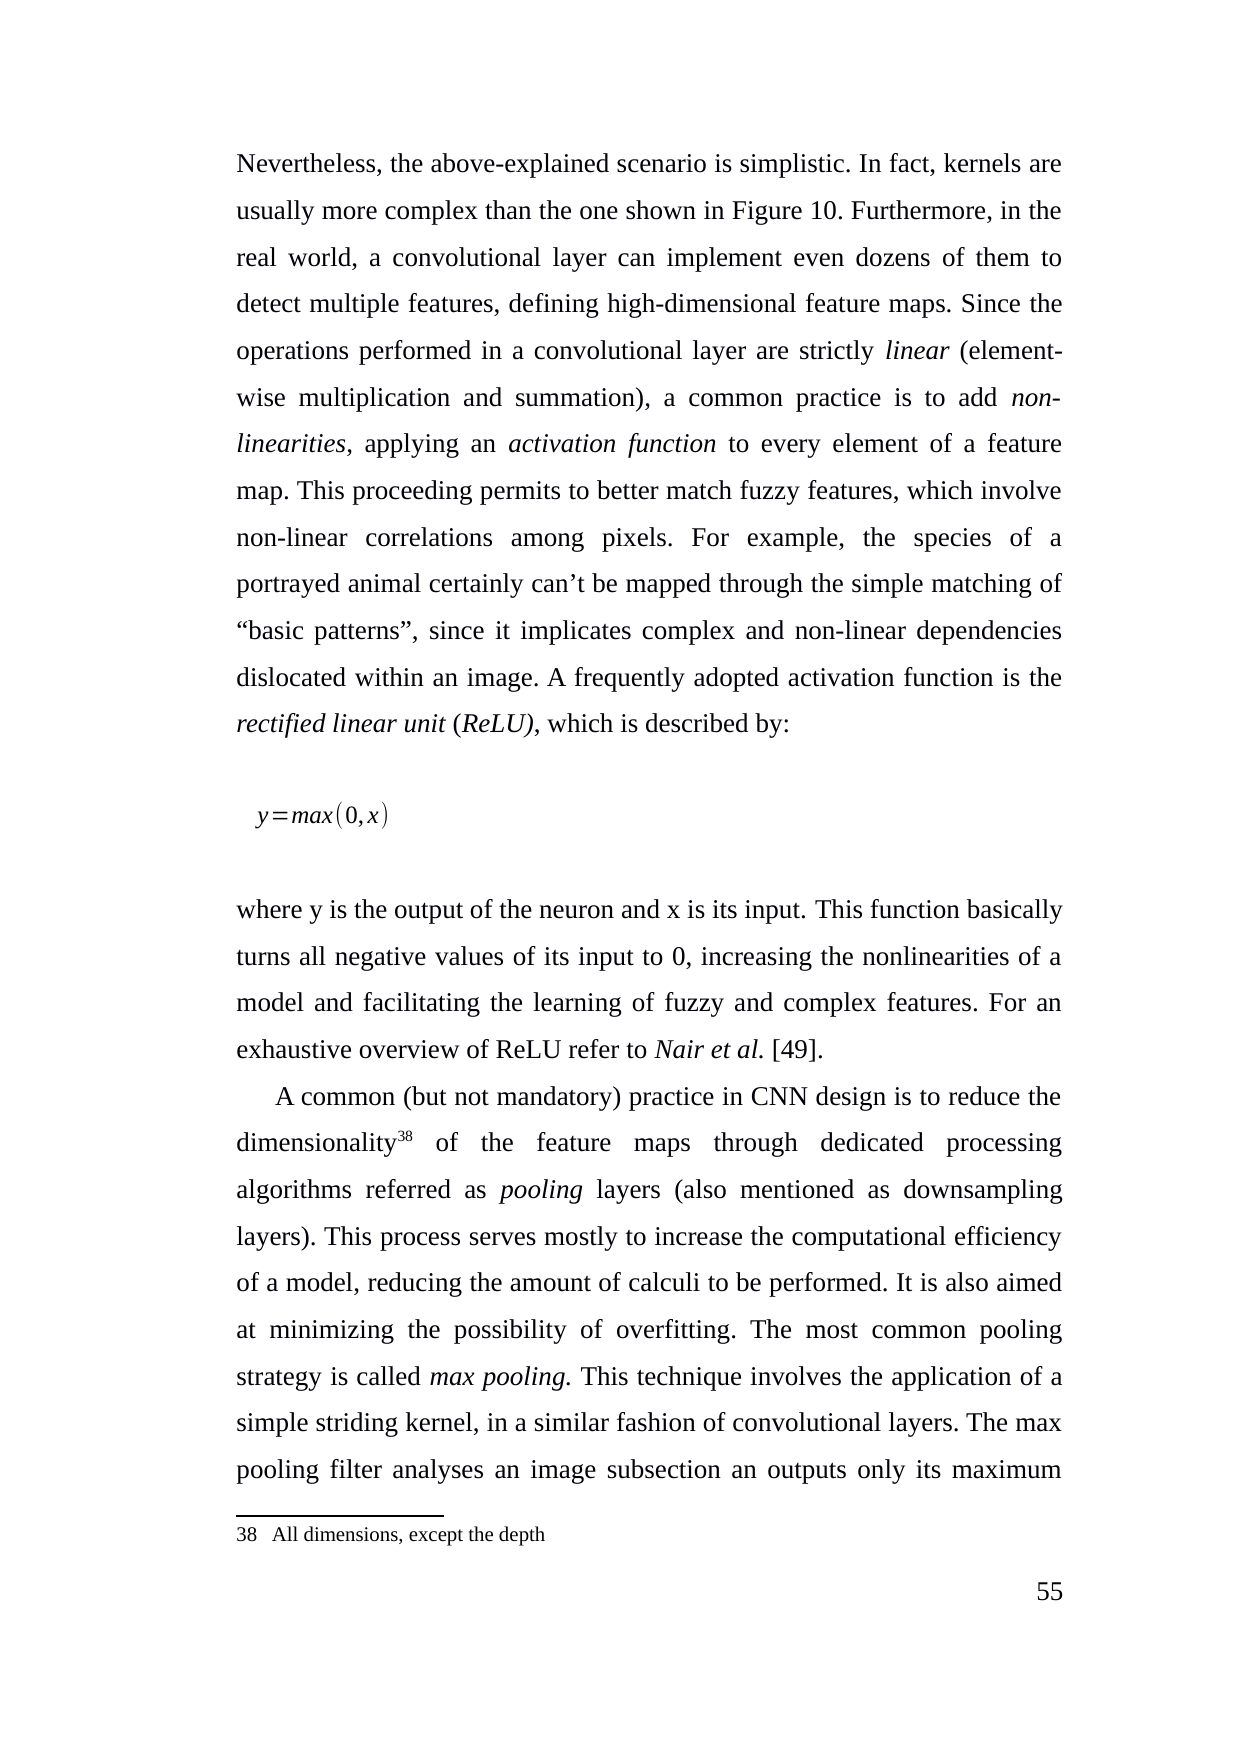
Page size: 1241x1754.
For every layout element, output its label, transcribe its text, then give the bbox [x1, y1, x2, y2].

text where y is the output of the neuron and x is its input. This function basically turns all negative values of its input to 0, increasing the nonlinearities of a model and facilitating the learning of fuzzy and complex features. For an exhaustive overview of ReLU refer to Nair et al. [49]. [236, 893, 1063, 1064]
text A common (but not mandatory) practice in CNN design is to reduce the dimensionality of the feature maps through dedicated processing algorithms referred as pooling layers (also mentioned as downsampling layers). This process serves mostly to increase the computational efficiency of a model, reducing the amount of calculi to be performed. It is also aimed at minimizing the possibility of overfitting. The most common pooling strategy is called max pooling. This technique involves the application of a simple striding kernel, in a similar fashion of convolutional layers. The max pooling filter analyses an image subsection an outputs only its maximum [236, 1080, 1063, 1484]
text All dimensions, except the depth [236, 1522, 1063, 1546]
text Nevertheless, the above-explained scenario is simplistic. In fact, kernels are usually more complex than the one shown in Figure 10. Furthermore, in the real world, a convolutional layer can implement even dozens of them to detect multiple features, defining high-dimensional feature maps. Since the operations performed in a convolutional layer are strictly linear (element-wise multiplication and summation), a common practice is to add non-linearities, applying an activation function to every element of a feature map. This proceeding permits to better match fuzzy features, which involve non-linear correlations among pixels. For example, the species of a portrayed animal certainly can’t be mapped through the simple matching of “basic patterns”, since it implicates complex and non-linear dependencies dislocated within an image. A frequently adopted activation function is the rectified linear unit (ReLU), which is described by: [236, 148, 1063, 739]
